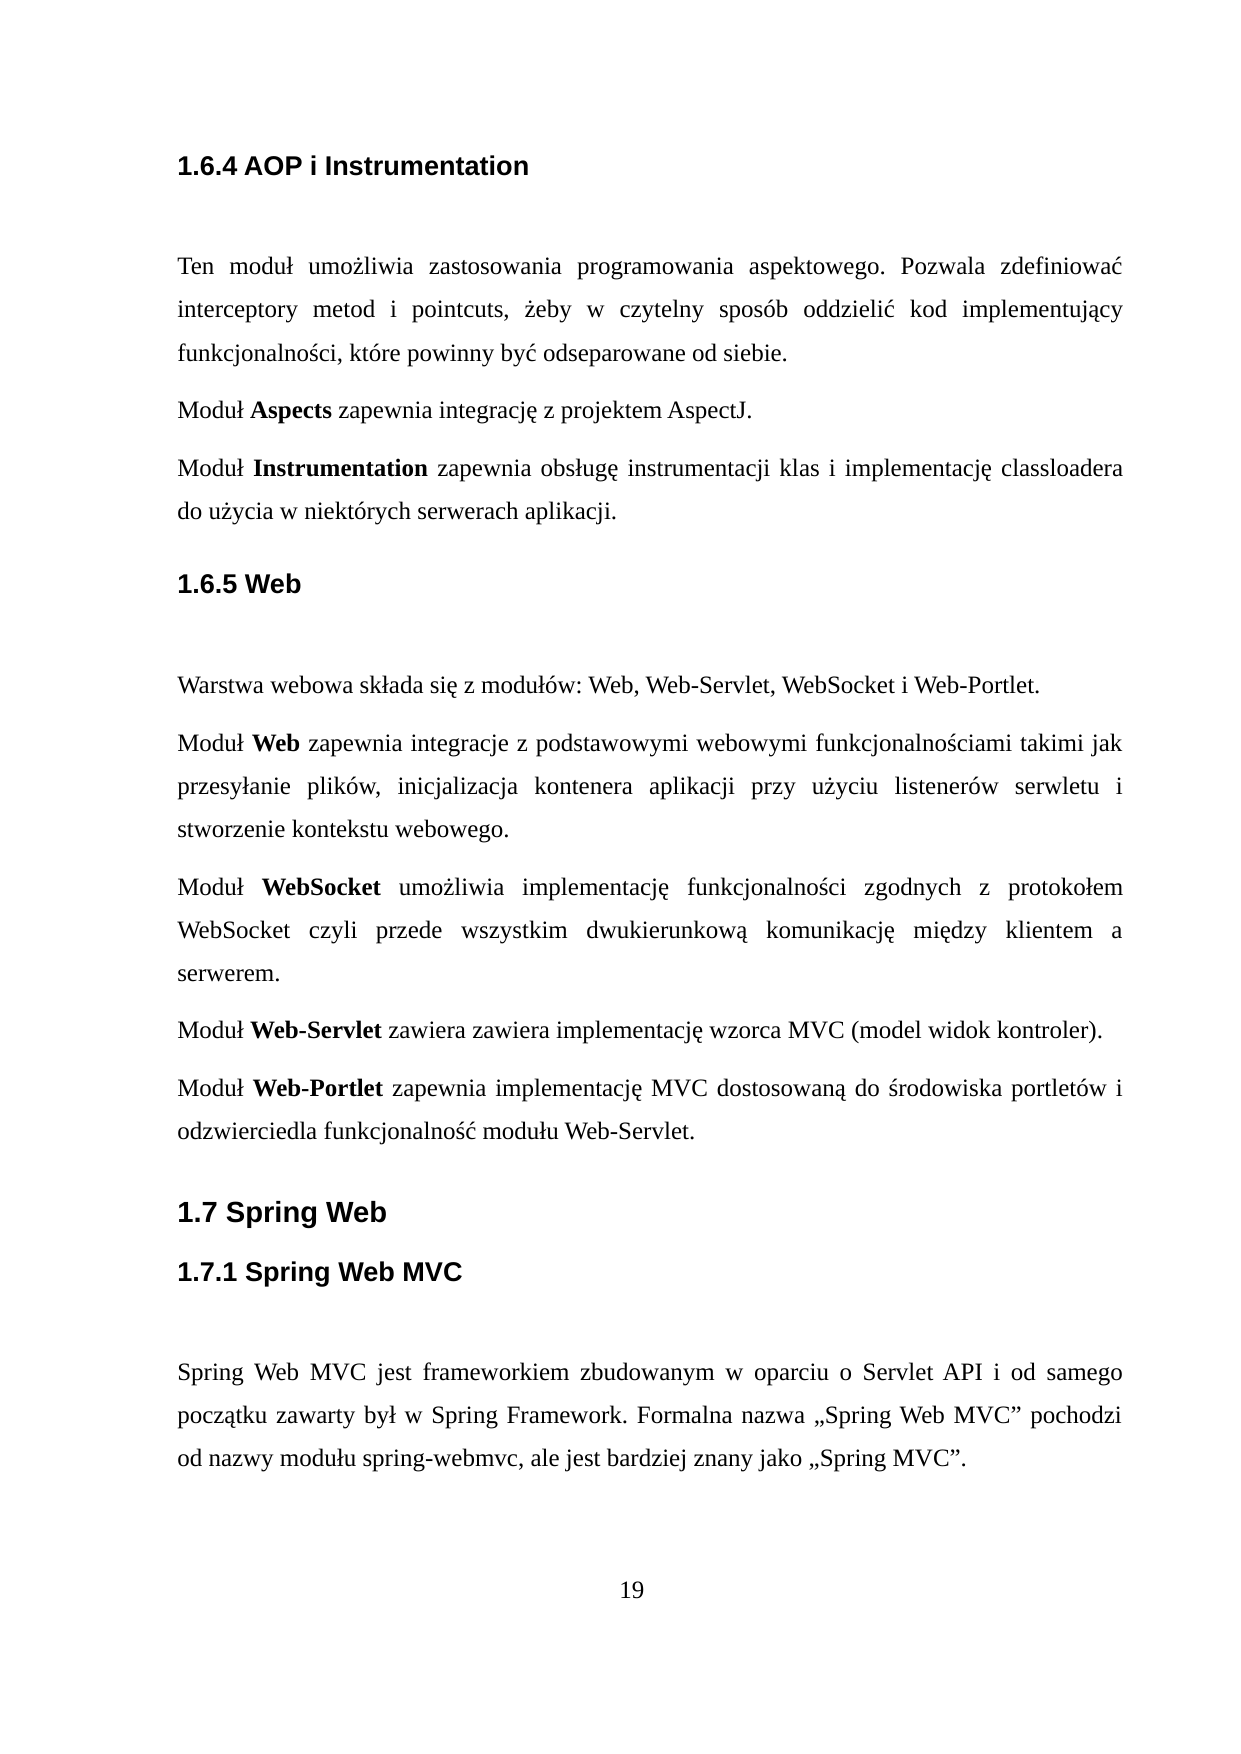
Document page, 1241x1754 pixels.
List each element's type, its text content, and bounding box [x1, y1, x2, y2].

text Moduł Instrumentation zapewnia obsługę instrumentacji klas i implementację classloadera do użycia w niektórych serwerach aplikacji. [177, 453, 1123, 525]
text Moduł Web-Servlet zawiera zawiera implementację wzorca MVC (model widok kontroler). [177, 1016, 1123, 1044]
text Moduł Web-Portlet zapewnia implementację MVC dostosowaną do środowiska portletów i odzwierciedla funkcjonalność modułu Web-Servlet. [177, 1073, 1123, 1145]
text Spring Web MVC jest frameworkiem zbudowanym w oparciu o Servlet API i od samego początku zawarty był w Spring Framework. Formalna nazwa „Spring Web MVC” pochodzi od nazwy modułu spring-webmvc, ale jest bardziej znany jako „Spring MVC”. [177, 1357, 1123, 1472]
text Moduł Aspects zapewnia integrację z projektem AspectJ. [177, 395, 1123, 424]
subtitle 1.6.5 Web [177, 568, 1123, 600]
text Moduł Web zapewnia integracje z podstawowymi webowymi funkcjonalnościami takimi jak przesyłanie plików, inicjalizacja kontenera aplikacji przy użyciu listenerów serwletu i stworzenie kontekstu webowego. [177, 728, 1123, 843]
text Moduł WebSocket umożliwia implementację funkcjonalności zgodnych z protokołem WebSocket czyli przede wszystkim dwukierunkową komunikację między klientem a serwerem. [177, 872, 1123, 987]
subtitle 1.7.1 Spring Web MVC [177, 1256, 1123, 1287]
subtitle 1.7 Spring Web [177, 1195, 1123, 1228]
text Ten moduł umożliwia zastosowania programowania aspektowego. Pozwala zdefiniować interceptory metod i pointcuts, żeby w czytelny sposób oddzielić kod implementujący funkcjonalności, które powinny być odseparowane od siebie. [177, 251, 1123, 366]
subtitle 1.6.4 AOP i Instrumentation [177, 150, 1123, 181]
text Warstwa webowa składa się z modułów: Web, Web-Servlet, WebSocket i Web-Portlet. [177, 670, 1123, 699]
